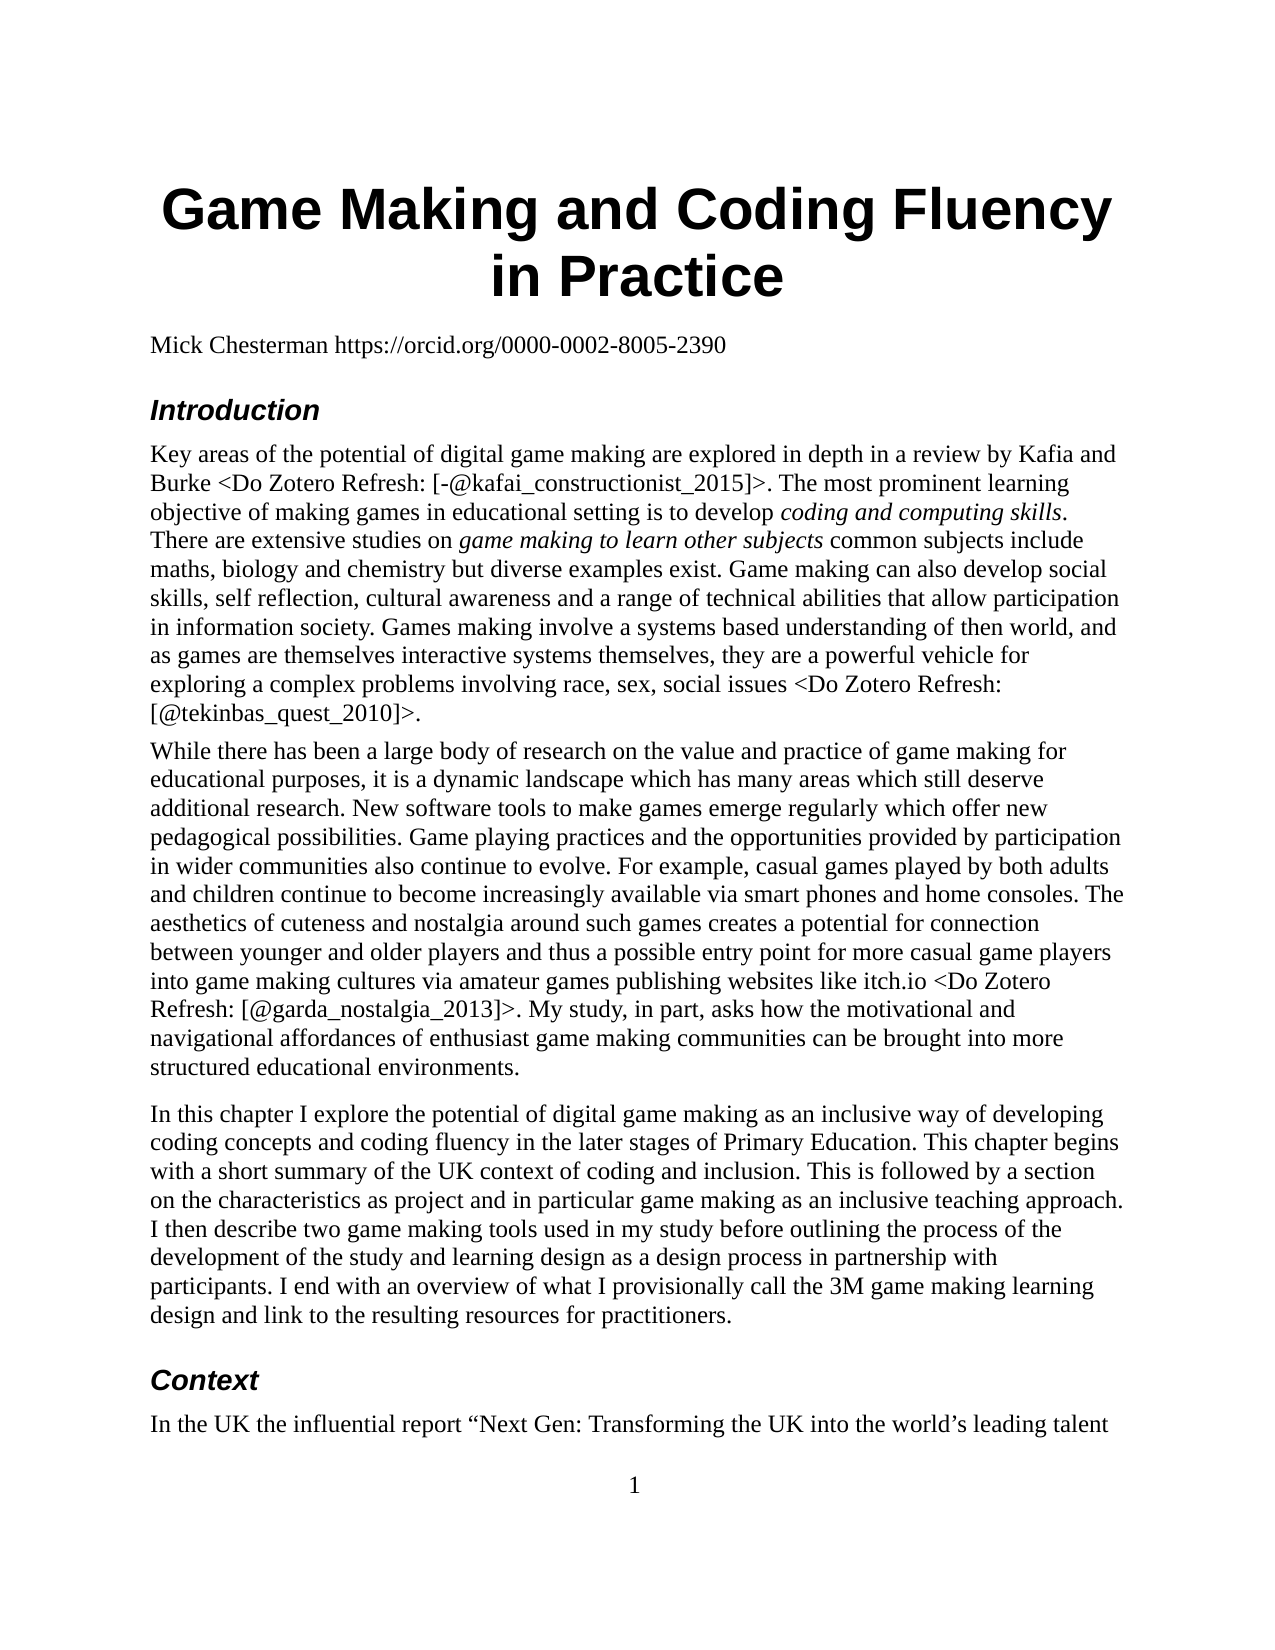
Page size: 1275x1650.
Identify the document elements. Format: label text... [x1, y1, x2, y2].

subtitle Introduction [150, 393, 1125, 427]
text While there has been a large body of research on the value and practice of game making for educational purposes, it is a dynamic landscape which has many areas which still deserve additional research. New software tools to make games emerge regularly which offer new pedagogical possibilities. Game playing practices and the opportunities provided by participation in wider communities also continue to evolve. For example, casual games played by both adults and children continue to become increasingly available via smart phones and home consoles. The aesthetics of cuteness and nostalgia around such games creates a potential for connection between younger and older players and thus a possible entry point for more casual game players into game making cultures via amateur games publishing websites like itch.io <Do Zotero Refresh: [@garda_nostalgia_2013]>. My study, in part, asks how the motivational and navigational affordances of enthusiast game making communities can be brought into more structured educational environments. [150, 736, 1125, 1081]
text Mick Chesterman https://orcid.org/0000-0002-8005-2390 [150, 331, 1125, 359]
title Game Making and Coding Fluency in Practice [150, 175, 1125, 309]
text In this chapter I explore the potential of digital game making as an inclusive way of developing coding concepts and coding fluency in the later stages of Primary Education. This chapter begins with a short summary of the UK context of coding and inclusion. This is followed by a section on the characteristics as project and in particular game making as an inclusive teaching approach. I then describe two game making tools used in my study before outlining the process of the development of the study and learning design as a design process in partnership with participants. I end with an overview of what I provisionally call the 3M game making learning design and link to the resulting resources for practitioners. [150, 1099, 1125, 1329]
text In the UK the influential report “Next Gen: Transforming the UK into the world’s leading talent [150, 1409, 1125, 1437]
text Key areas of the potential of digital game making are explored in depth in a review by Kafia and Burke <Do Zotero Refresh: [-@kafai_constructionist_2015]>. The most prominent learning objective of making games in educational setting is to develop coding and computing skills. There are extensive studies on game making to learn other subjects common subjects include maths, biology and chemistry but diverse examples exist. Game making can also develop social skills, self reflection, cultural awareness and a range of technical abilities that allow participation in information society. Games making involve a systems based understanding of then world, and as games are themselves interactive systems themselves, they are a powerful vehicle for exploring a complex problems involving race, sex, social issues <Do Zotero Refresh: [@tekinbas_quest_2010]>. [150, 439, 1125, 727]
subtitle Context [150, 1363, 1125, 1396]
